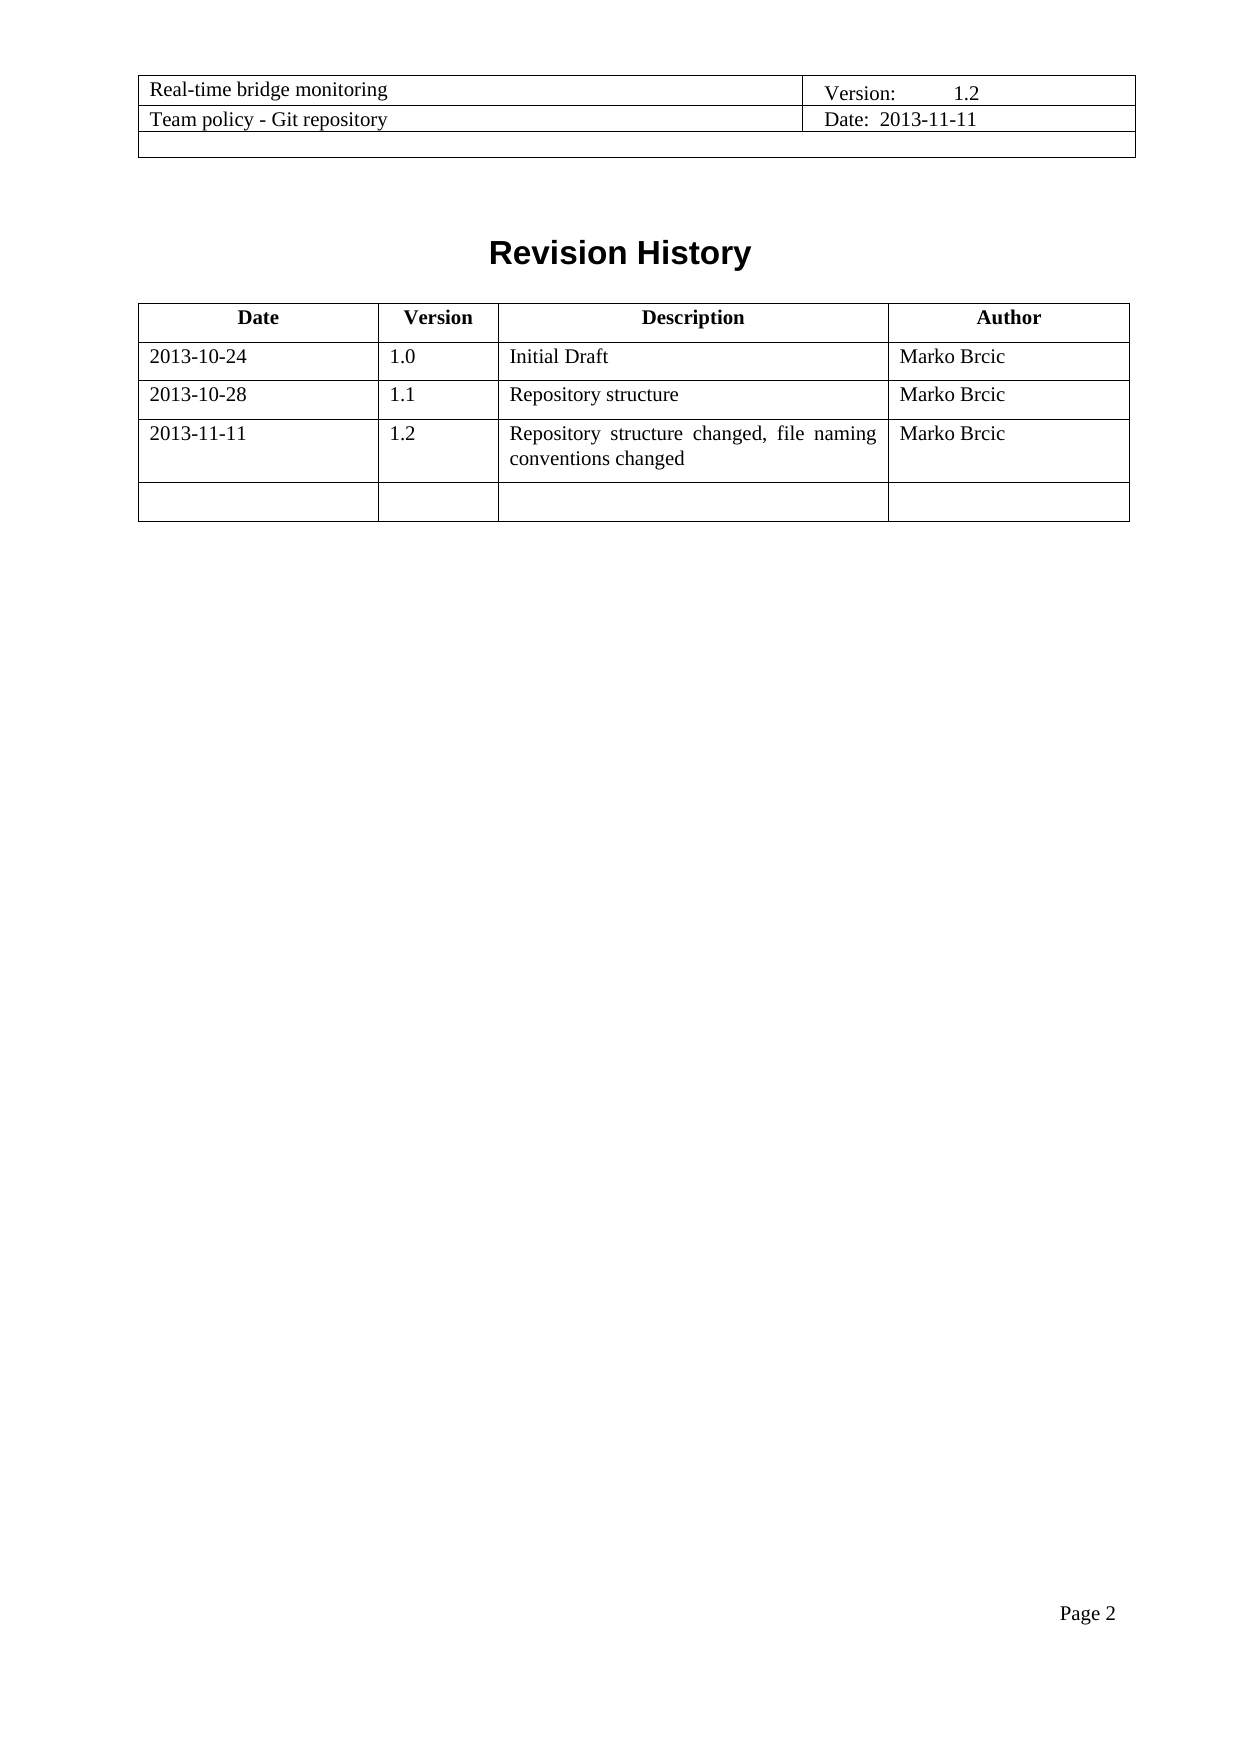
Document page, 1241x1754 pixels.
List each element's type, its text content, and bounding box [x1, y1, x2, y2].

table_cell [379, 483, 498, 521]
table_cell 2013-10-24 [139, 343, 378, 380]
table_header Date [139, 304, 378, 342]
table_cell 1.0 [379, 343, 498, 380]
table_cell 2013-10-28 [139, 381, 378, 419]
table_cell 2013-11-11 [139, 420, 378, 482]
table_header Author [889, 304, 1129, 342]
table_header Version [379, 304, 498, 342]
table_cell [139, 483, 378, 521]
table_header Description [499, 304, 888, 342]
table_cell Repository structure changed, file naming conventions changed [499, 420, 888, 482]
table_cell Repository structure [499, 381, 888, 419]
table_cell [889, 483, 1129, 521]
table_cell Marko Brcic [889, 420, 1129, 482]
table_cell Initial Draft [499, 343, 888, 380]
title Revision History [150, 233, 1090, 272]
table_cell Marko Brcic [889, 381, 1129, 419]
table_cell [499, 483, 888, 521]
table_cell 1.1 [379, 381, 498, 419]
table_cell 1.2 [379, 420, 498, 482]
table_cell Marko Brcic [889, 343, 1129, 380]
